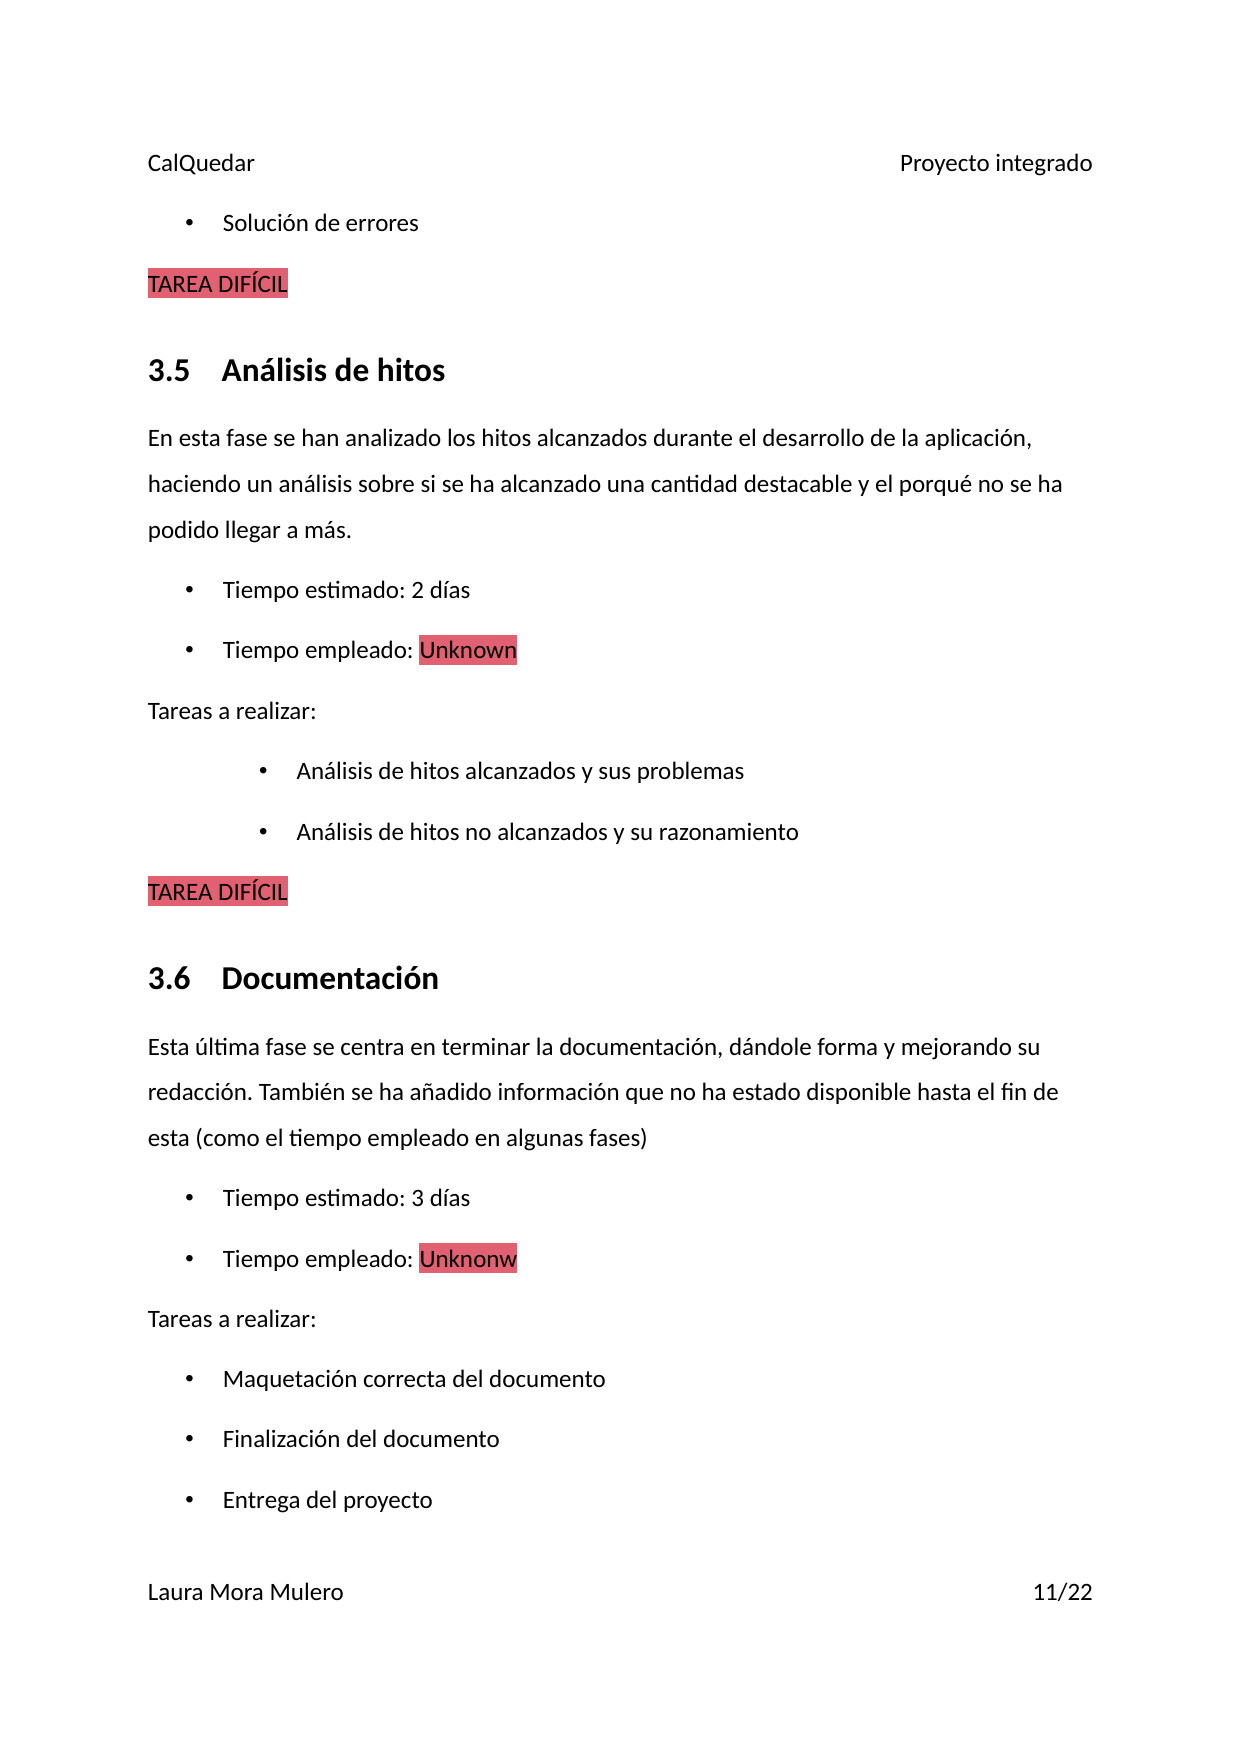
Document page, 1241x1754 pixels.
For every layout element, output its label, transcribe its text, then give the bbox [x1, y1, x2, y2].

list Análisis de hitos alcanzados y sus problemas [259, 755, 1093, 786]
list Tiempo empleado: Unknown [185, 635, 1093, 665]
list Solución de errores [185, 208, 1093, 238]
list Tiempo estimado: 2 días [185, 574, 1093, 605]
subtitle Documentación [148, 957, 1093, 998]
text En esta fase se han analizado los hitos alcanzados durante el desarrollo de la aplicación, haciendo un análisis sobre si se ha alcanzado una cantidad destacable y el porqué no se ha podido llegar a más. [148, 423, 1093, 544]
text Esta última fase se centra en terminar la documentación, dándole forma y mejorando su redacción. También se ha añadido información que no ha estado disponible hasta el fin de esta (como el tiempo empleado en algunas fases) [148, 1031, 1093, 1153]
list Maquetación correcta del documento [185, 1363, 1093, 1394]
text TAREA DIFÍCIL [148, 268, 1093, 298]
list Análisis de hitos no alcanzados y su razonamiento [259, 816, 1093, 846]
list Entrega del proyecto [185, 1484, 1093, 1514]
text TAREA DIFÍCIL [148, 876, 1093, 906]
list Tiempo empleado: Unknonw [185, 1243, 1093, 1273]
text Tareas a realizar: [148, 1303, 1093, 1333]
subtitle Análisis de hitos [148, 349, 1093, 390]
list Finalización del documento [185, 1424, 1093, 1454]
list Tiempo estimado: 3 días [185, 1182, 1093, 1213]
text Tareas a realizar: [148, 695, 1093, 726]
